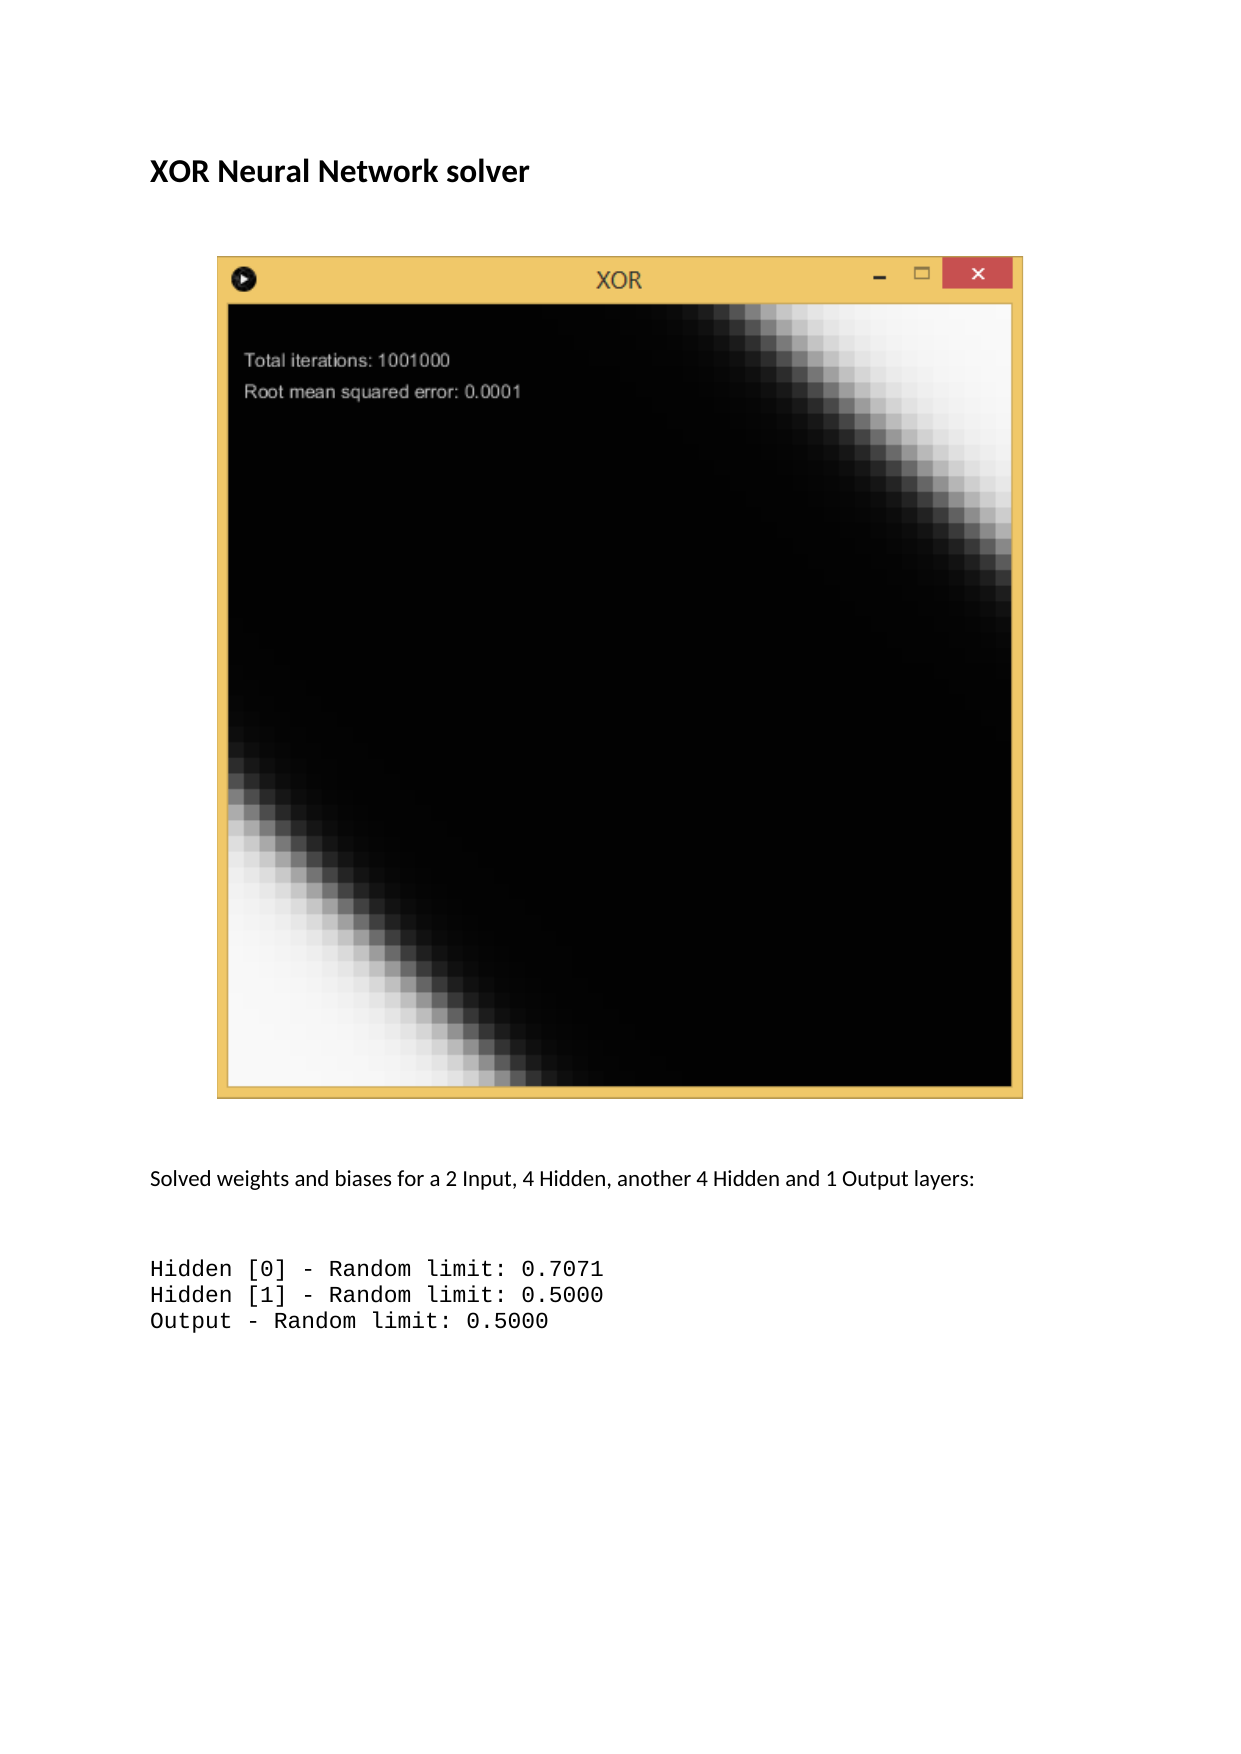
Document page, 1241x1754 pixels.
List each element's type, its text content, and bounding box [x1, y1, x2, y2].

text Hidden [0] - Random limit: 0.7071 [150, 1257, 1090, 1283]
text XOR Neural Network solver [150, 150, 1090, 191]
text Output - Random limit: 0.5000 [150, 1309, 1090, 1335]
text Solved weights and biases for a 2 Input, 4 Hidden, another 4 Hidden and 1 Output layers: [150, 1164, 1090, 1192]
text Hidden [1] - Random limit: 0.5000 [150, 1283, 1090, 1309]
